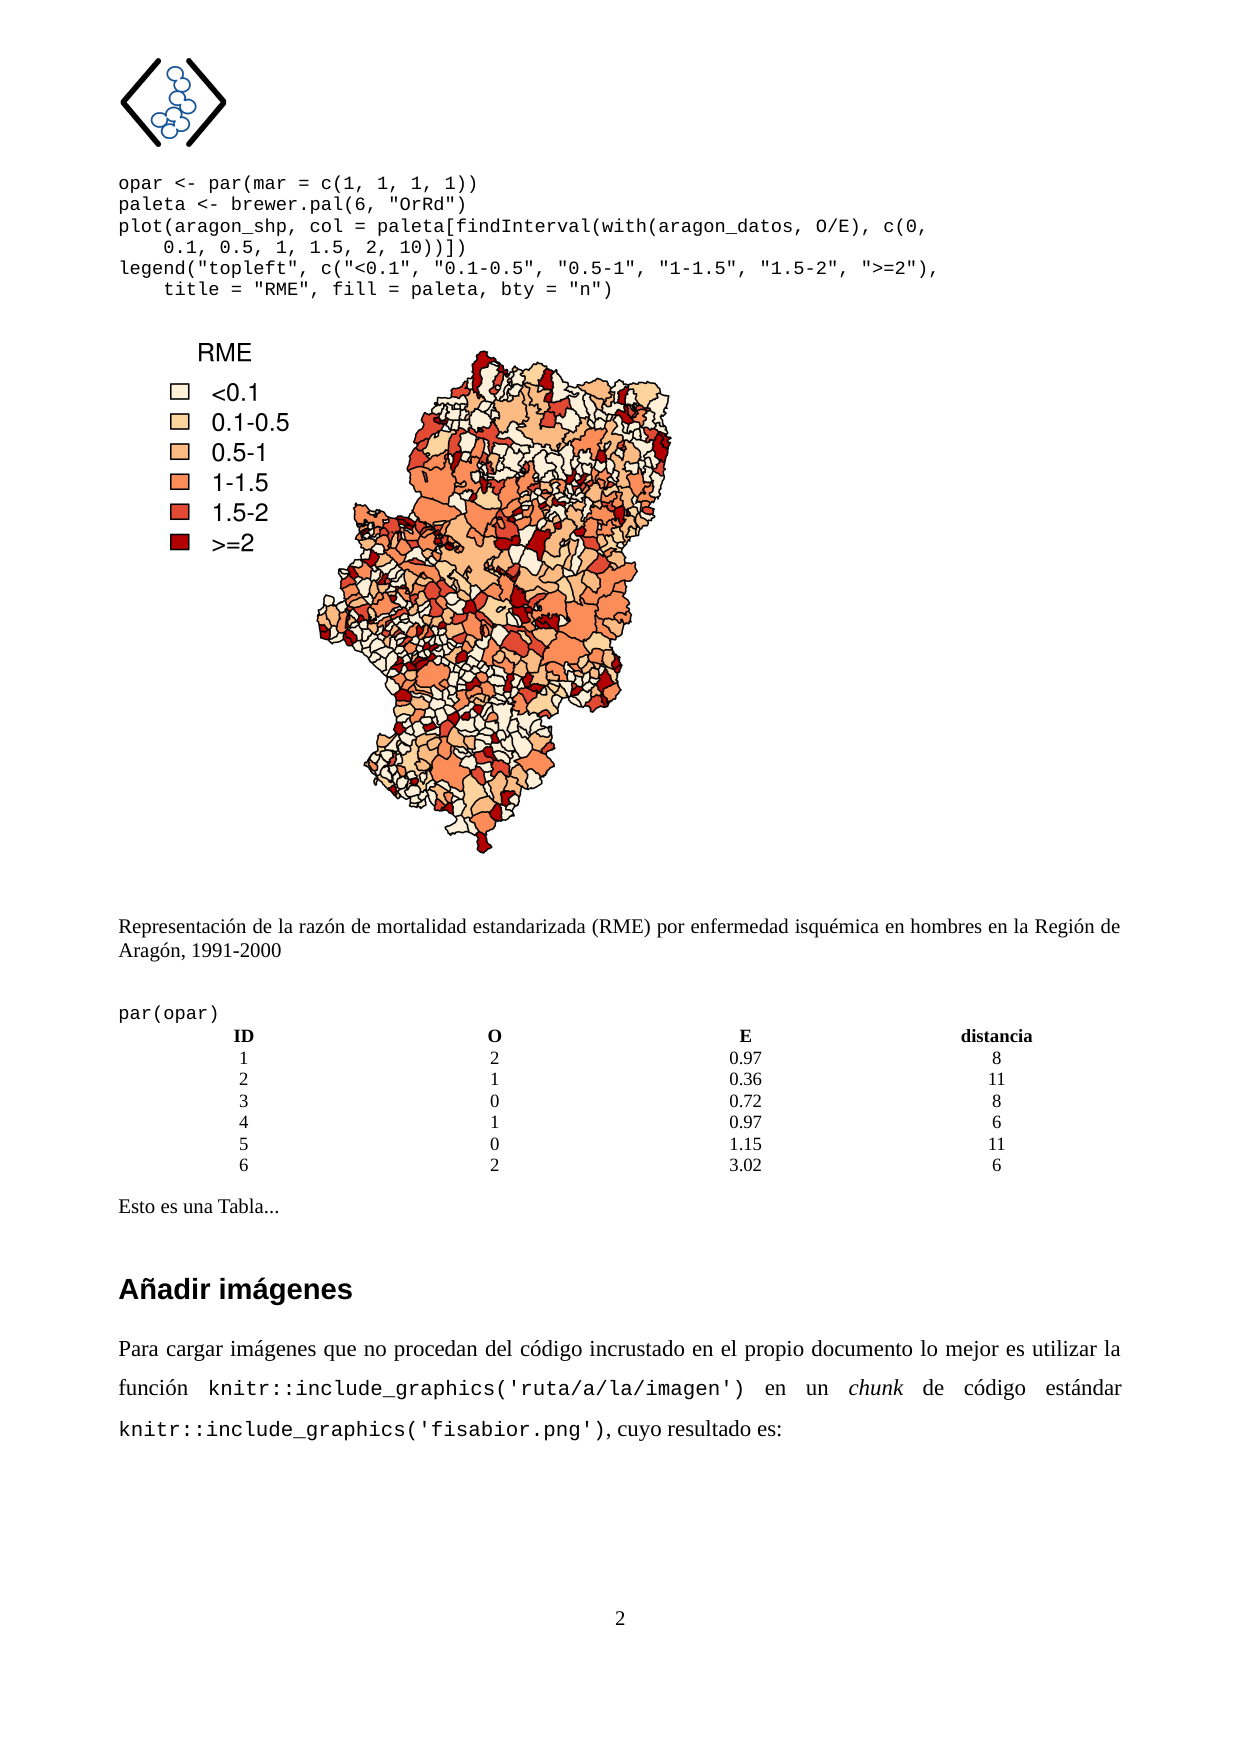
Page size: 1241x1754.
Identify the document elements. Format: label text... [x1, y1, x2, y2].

table_cell 1 [369, 1111, 620, 1133]
table_cell 8 [871, 1090, 1122, 1111]
table_cell 3.02 [620, 1154, 871, 1176]
table_cell 0.97 [620, 1047, 871, 1068]
table_cell 5 [118, 1133, 369, 1154]
table_cell 0 [369, 1090, 620, 1111]
picture [118, 301, 870, 903]
text Representación de la razón de mortalidad estandarizada (RME) por enfermedad isquémica en hombres en la Región de Aragón, 1991-2000 [118, 914, 1122, 962]
table_cell 0.97 [620, 1111, 871, 1133]
table_cell 0.36 [620, 1068, 871, 1090]
table_cell 3 [118, 1090, 369, 1111]
table_header ID [118, 1025, 369, 1047]
table_cell 6 [118, 1154, 369, 1176]
text Para cargar imágenes que no procedan del código incrustado en el propio documento lo mejor es utilizar la función knitr::include_graphics('ruta/a/la/imagen') en un chunk de código estándar knitr::include_graphics('fisabior.png'), cuyo resultado es: [118, 1335, 1122, 1443]
table_cell 1.15 [620, 1133, 871, 1154]
table_cell 1 [118, 1047, 369, 1068]
table_cell 1 [369, 1068, 620, 1090]
subtitle Añadir imágenes [118, 1272, 1122, 1306]
text plot(aragon_shp, col = paleta[findInterval(with(aragon_datos, O/E), c(0, [118, 216, 1122, 238]
table_header distancia [871, 1025, 1122, 1047]
table_cell 0 [369, 1133, 620, 1154]
text par(opar) [118, 1004, 1122, 1025]
text legend("topleft", c("<0.1", "0.1-0.5", "0.5-1", "1-1.5", "1.5-2", ">=2"), [118, 259, 1122, 280]
table_cell 11 [871, 1133, 1122, 1154]
text paleta <- brewer.pal(6, "OrRd") [118, 195, 1122, 216]
table_cell 8 [871, 1047, 1122, 1068]
text Esto es una Tabla... [118, 1194, 1122, 1218]
text opar <- par(mar = c(1, 1, 1, 1)) [118, 174, 1122, 195]
table_cell 2 [369, 1154, 620, 1176]
table_cell 6 [871, 1111, 1122, 1133]
table_cell 0.72 [620, 1090, 871, 1111]
table_cell 11 [871, 1068, 1122, 1090]
table_header E [620, 1025, 871, 1047]
table_cell 6 [871, 1154, 1122, 1176]
table_cell 2 [369, 1047, 620, 1068]
text title = "RME", fill = paleta, bty = "n") [118, 280, 1122, 301]
table_cell 4 [118, 1111, 369, 1133]
table_header O [369, 1025, 620, 1047]
text 0.1, 0.5, 1, 1.5, 2, 10))]) [118, 238, 1122, 259]
table_cell 2 [118, 1068, 369, 1090]
picture [120, 58, 227, 147]
